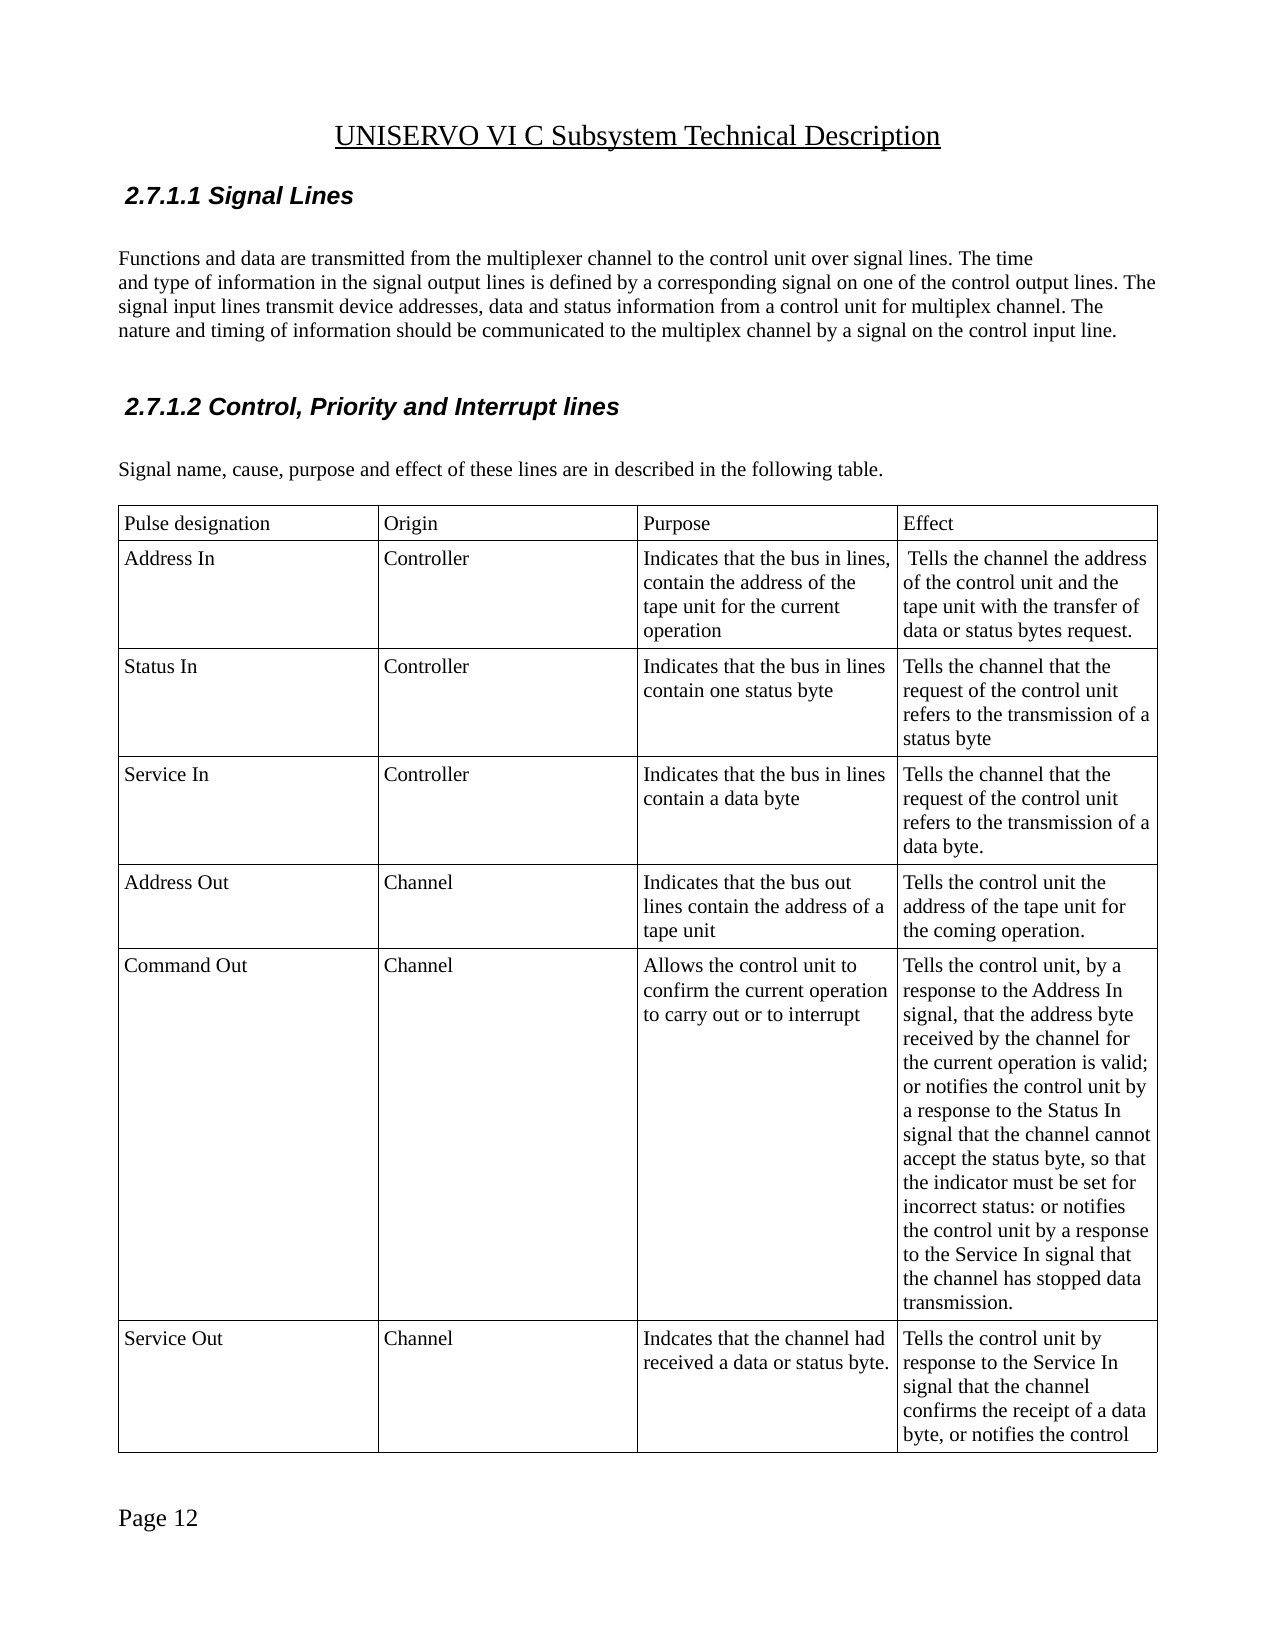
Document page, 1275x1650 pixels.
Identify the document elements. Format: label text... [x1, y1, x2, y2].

table_cell Indicates that the bus in lines, contain the address of the tape unit for the current operation [638, 541, 897, 648]
table_cell Service In [119, 757, 378, 864]
subtitle Signal Lines [118, 181, 1157, 210]
table_cell Controller [379, 541, 637, 648]
table_cell Channel [379, 949, 637, 1320]
table_cell Channel [379, 865, 637, 948]
table_cell Tells the control unit, by a response to the Address In signal, that the address byte received by the channel for the current operation is valid; or notifies the control unit by a response to the Status In signal that the channel cannot accept the status byte, so that the indicator must be set for incorrect status: or notifies the control unit by a response to the Service In signal that the channel has stopped data transmission. [898, 949, 1157, 1320]
table_header Purpose [638, 506, 897, 540]
table_cell Tells the channel that the request of the control unit refers to the transmission of a data byte. [898, 757, 1157, 864]
table_cell Tells the channel the address of the control unit and the tape unit with the transfer of data or status bytes request. [898, 541, 1157, 648]
table_cell Indcates that the channel had received a data or status byte. [638, 1321, 897, 1452]
text Signal name, cause, purpose and effect of these lines are in described in the following table. [118, 457, 1157, 481]
table_header Origin [379, 506, 637, 540]
table_cell Indicates that the bus in lines contain a data byte [638, 757, 897, 864]
table_cell Command Out [119, 949, 378, 1320]
table_cell Address Out [119, 865, 378, 948]
table_cell Allows the control unit to confirm the current operation to carry out or to interrupt [638, 949, 897, 1320]
table_cell Tells the control unit the address of the tape unit for the coming operation. [898, 865, 1157, 948]
text Functions and data are transmitted from the multiplexer channel to the control unit over signal lines. The time [118, 246, 1157, 270]
table_header Effect [898, 506, 1157, 540]
table_cell Address In [119, 541, 378, 648]
table_cell Service Out [119, 1321, 378, 1452]
table_cell Status In [119, 649, 378, 756]
table_cell Tells the channel that the request of the control unit refers to the transmission of a status byte [898, 649, 1157, 756]
table_cell Tells the control unit by response to the Service In signal that the channel confirms the receipt of a data byte, or notifies the control [898, 1321, 1157, 1452]
table_cell Controller [379, 757, 637, 864]
subtitle Control, Priority and Interrupt lines [118, 392, 1157, 420]
table_cell Indicates that the bus out lines contain the address of a tape unit [638, 865, 897, 948]
table_cell Channel [379, 1321, 637, 1452]
table_cell Controller [379, 649, 637, 756]
table_header Pulse designation [119, 506, 378, 540]
text and type of information in the signal output lines is defined by a corresponding signal on one of the control output lines. The signal input lines transmit device addresses, data and status information from a control unit for multiplex channel. The nature and timing of information should be communicated to the multiplex channel by a signal on the control input line. [118, 270, 1157, 342]
table_cell Indicates that the bus in lines contain one status byte [638, 649, 897, 756]
